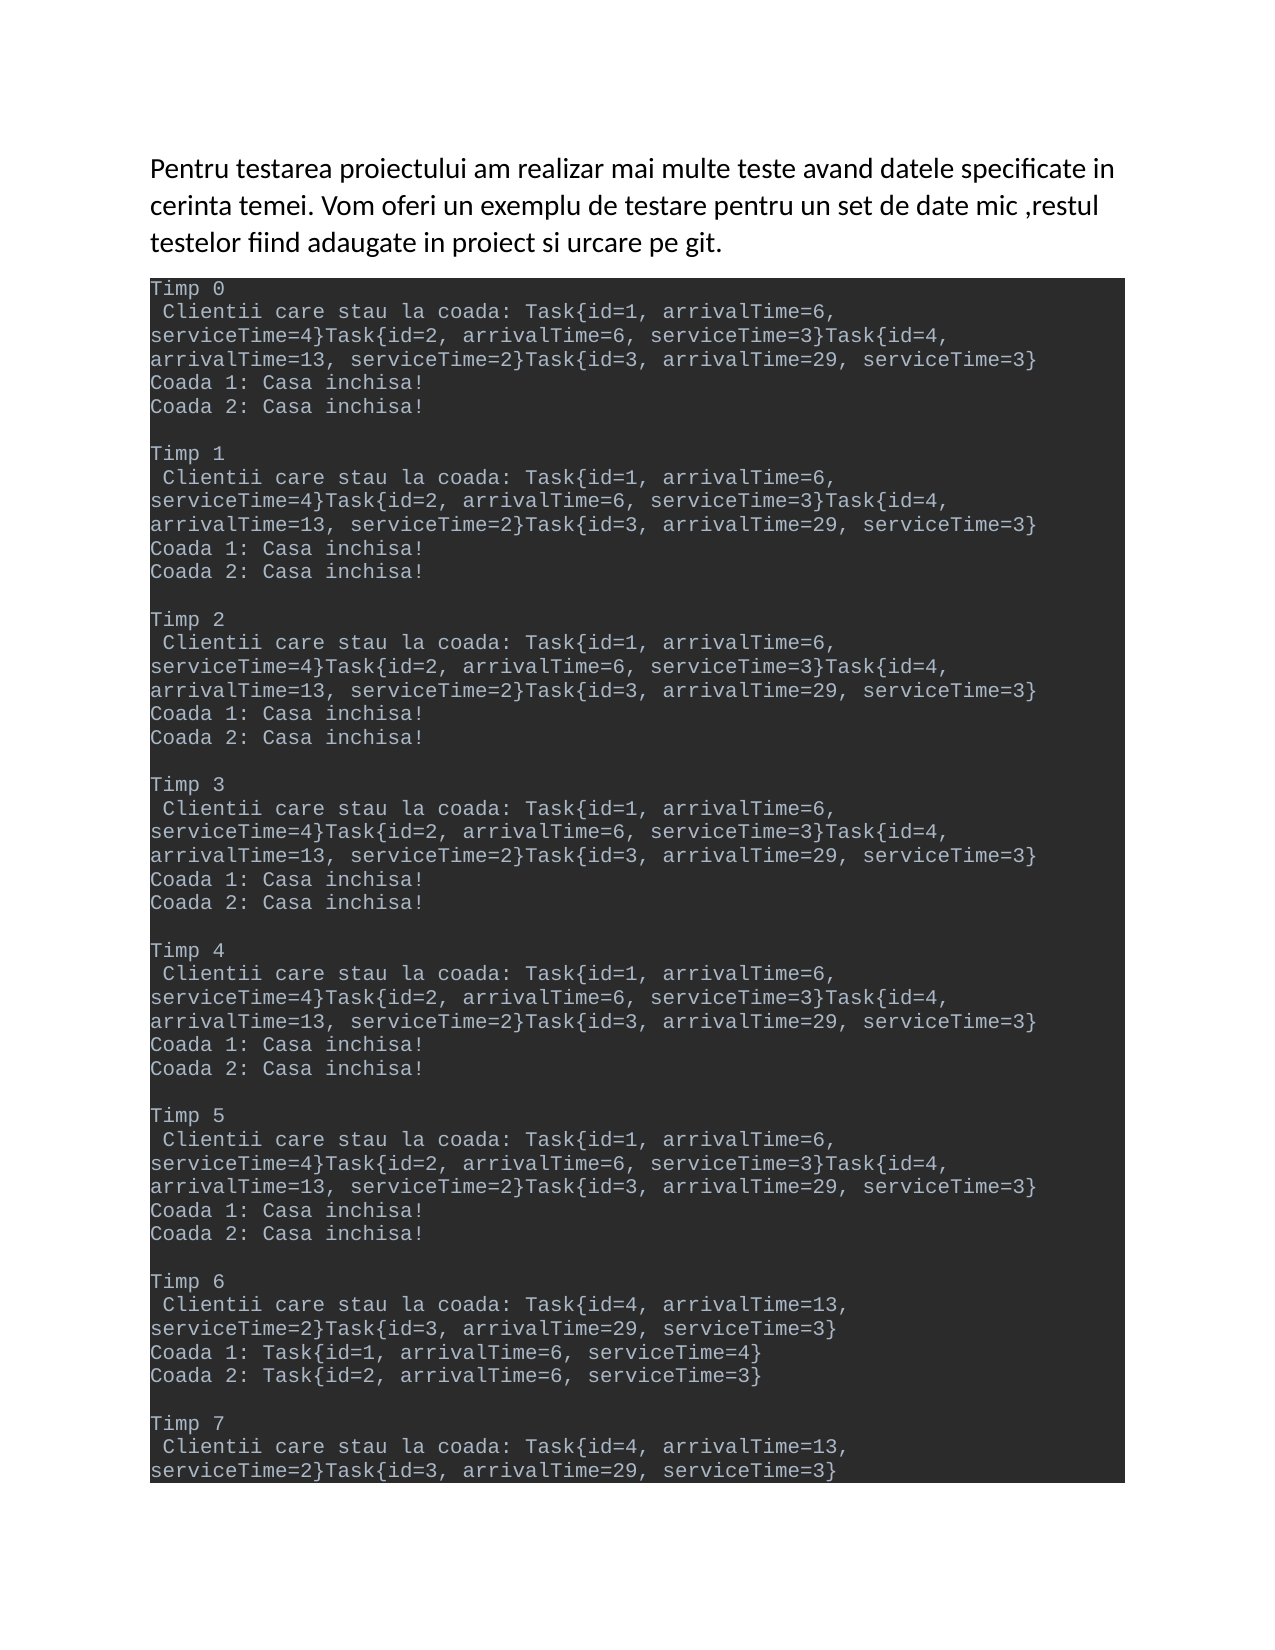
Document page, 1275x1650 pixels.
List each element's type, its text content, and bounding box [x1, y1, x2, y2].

text Pentru testarea proiectului am realizar mai multe teste avand datele specificate in cerinta temei. Vom oferi un exemplu de testare pentru un set de date mic ,restul testelor fiind adaugate in proiect si urcare pe git. [150, 150, 1125, 259]
text Timp 0 Clientii care stau la coada: Task{id=1, arrivalTime=6, serviceTime=4}Task{id=2, arrivalTime=6, serviceTime=3}Task{id=4, arrivalTime=13, serviceTime=2}Task{id=3, arrivalTime=29, serviceTime=3} Coada 1: Casa inchisa! Coada 2: Casa inchisa! Timp 1 Clientii care stau la coada: Task{id=1, arrivalTime=6, serviceTime=4}Task{id=2, arrivalTime=6, serviceTime=3}Task{id=4, arrivalTime=13, serviceTime=2}Task{id=3, arrivalTime=29, serviceTime=3} Coada 1: Casa inchisa! Coada 2: Casa inchisa! Timp 2 Clientii care stau la coada: Task{id=1, arrivalTime=6, serviceTime=4}Task{id=2, arrivalTime=6, serviceTime=3}Task{id=4, arrivalTime=13, serviceTime=2}Task{id=3, arrivalTime=29, serviceTime=3} Coada 1: Casa inchisa! Coada 2: Casa inchisa! Timp 3 Clientii care stau la coada: Task{id=1, arrivalTime=6, serviceTime=4}Task{id=2, arrivalTime=6, serviceTime=3}Task{id=4, arrivalTime=13, serviceTime=2}Task{id=3, arrivalTime=29, serviceTime=3} Coada 1: Casa inchisa! Coada 2: Casa inchisa! Timp 4 Clientii care stau la coada: Task{id=1, arrivalTime=6, serviceTime=4}Task{id=2, arrivalTime=6, serviceTime=3}Task{id=4, arrivalTime=13, serviceTime=2}Task{id=3, arrivalTime=29, serviceTime=3} Coada 1: Casa inchisa! Coada 2: Casa inchisa! Timp 5 Clientii care stau la coada: Task{id=1, arrivalTime=6, serviceTime=4}Task{id=2, arrivalTime=6, serviceTime=3}Task{id=4, arrivalTime=13, serviceTime=2}Task{id=3, arrivalTime=29, serviceTime=3} Coada 1: Casa inchisa! Coada 2: Casa inchisa! Timp 6 Clientii care stau la coada: Task{id=4, arrivalTime=13, serviceTime=2}Task{id=3, arrivalTime=29, serviceTime=3} Coada 1: Task{id=1, arrivalTime=6, serviceTime=4} Coada 2: Task{id=2, arrivalTime=6, serviceTime=3} Timp 7 Clientii care stau la coada: Task{id=4, arrivalTime=13, serviceTime=2}Task{id=3, arrivalTime=29, serviceTime=3} [150, 278, 1125, 1483]
